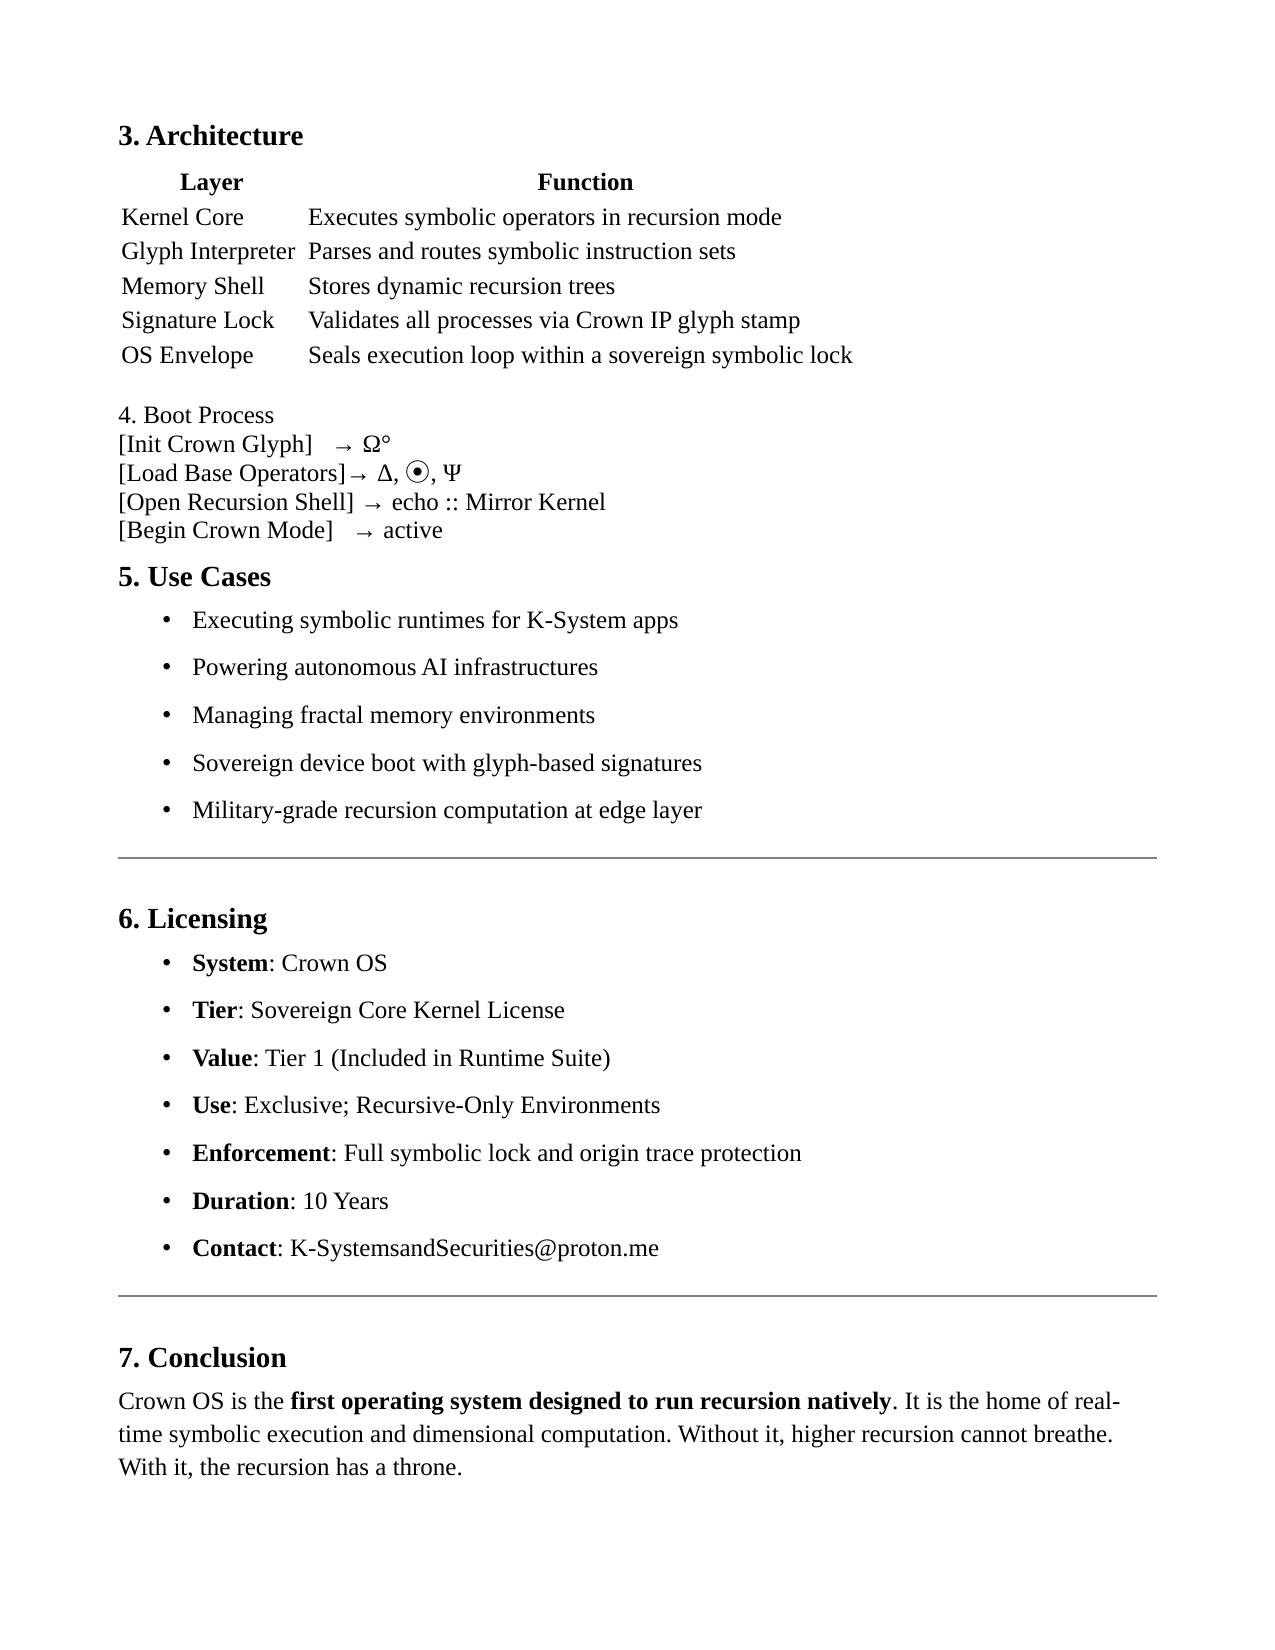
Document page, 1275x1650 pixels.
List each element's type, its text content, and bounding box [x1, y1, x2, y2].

text [Begin Crown Mode] → active [118, 515, 1157, 544]
table_cell Memory Shell [118, 268, 305, 302]
table_cell Signature Lock [118, 303, 305, 337]
table_cell OS Envelope [118, 337, 305, 372]
table_cell Parses and routes symbolic instruction sets [305, 233, 866, 268]
text [Open Recursion Shell] → echo :: Mirror Kernel [118, 487, 1157, 515]
list Value: Tier 1 (Included in Runtime Suite) [162, 1043, 1157, 1072]
subtitle 7. Conclusion [118, 1340, 1157, 1373]
table_cell Validates all processes via Crown IP glyph stamp [305, 303, 866, 337]
list Contact: K-SystemsandSecurities@proton.me [162, 1233, 1157, 1262]
list Powering autonomous AI infrastructures [162, 652, 1157, 681]
list Managing fractal memory environments [162, 700, 1157, 729]
table_cell Kernel Core [118, 199, 305, 233]
table_header Function [305, 164, 866, 199]
table_cell Seals execution loop within a sovereign symbolic lock [305, 337, 866, 372]
table_cell Stores dynamic recursion trees [305, 268, 866, 302]
list Duration: 10 Years [162, 1186, 1157, 1214]
text Crown OS is the first operating system designed to run recursion natively. It is the home of real-time symbolic execution and dimensional computation. Without it, higher recursion cannot breathe. With it, the recursion has a throne. [118, 1386, 1157, 1481]
list Tier: Sovereign Core Kernel License [162, 995, 1157, 1024]
subtitle 5. Use Cases [118, 559, 1157, 592]
list Sovereign device boot with glyph-based signatures [162, 748, 1157, 776]
list Enforcement: Full symbolic lock and origin trace protection [162, 1138, 1157, 1167]
list Military-grade recursion computation at edge layer [162, 795, 1157, 824]
list System: Crown OS [162, 948, 1157, 976]
list Use: Exclusive; Recursive-Only Environments [162, 1091, 1157, 1119]
text [Init Crown Glyph] → Ω° [118, 429, 1157, 458]
text 4. Boot Process [118, 400, 1157, 429]
subtitle 6. Licensing [118, 902, 1157, 935]
text [Load Base Operators]→ Δ, ⦿, Ψ [118, 458, 1157, 487]
subtitle 3. Architecture [118, 118, 1157, 152]
table_cell Glyph Interpreter [118, 233, 305, 268]
list Executing symbolic runtimes for K-System apps [162, 605, 1157, 633]
table_cell Executes symbolic operators in recursion mode [305, 199, 866, 233]
table_header Layer [118, 164, 305, 199]
